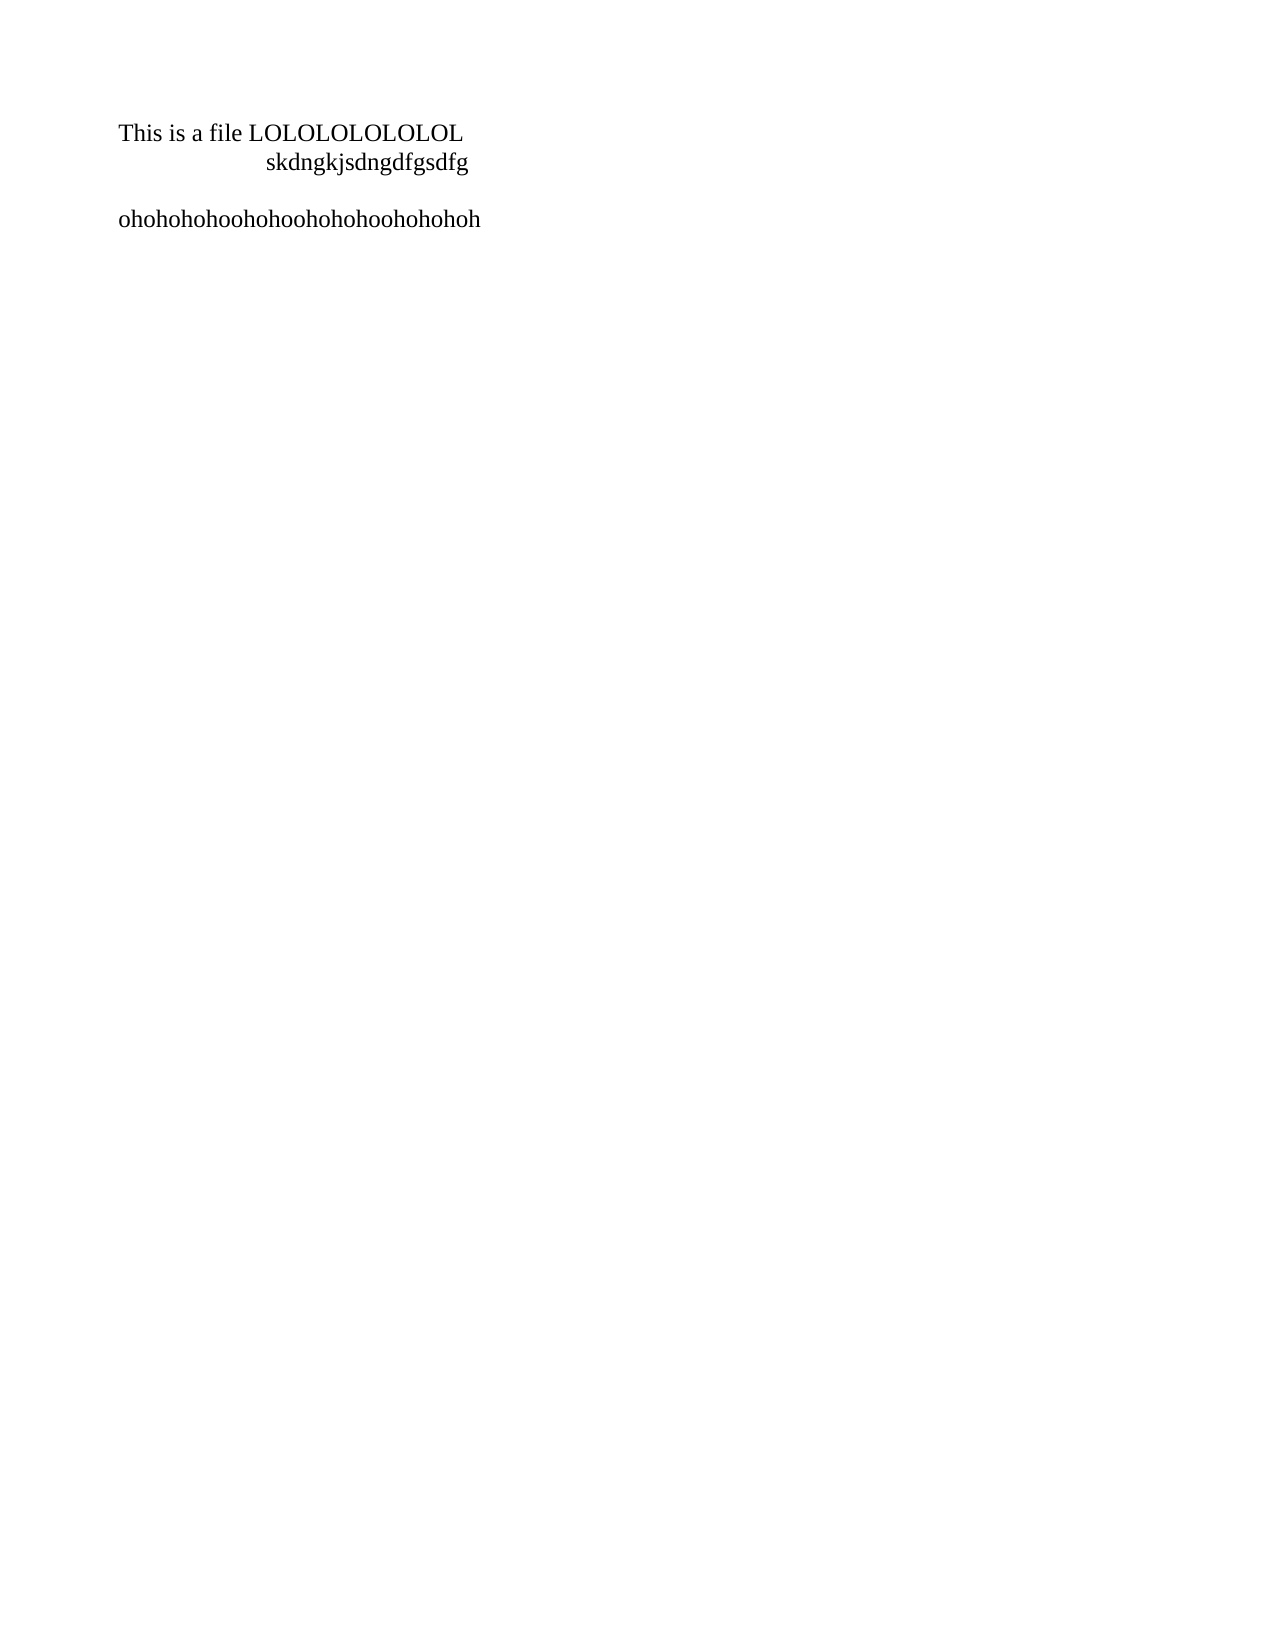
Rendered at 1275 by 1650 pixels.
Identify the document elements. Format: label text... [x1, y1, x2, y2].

text This is a file LOLOLOLOLOLOL [118, 118, 1157, 147]
text skdngkjsdngdfgsdfg [118, 147, 1157, 176]
text ohohohohoohohoohohohoohohohoh [118, 204, 1157, 233]
